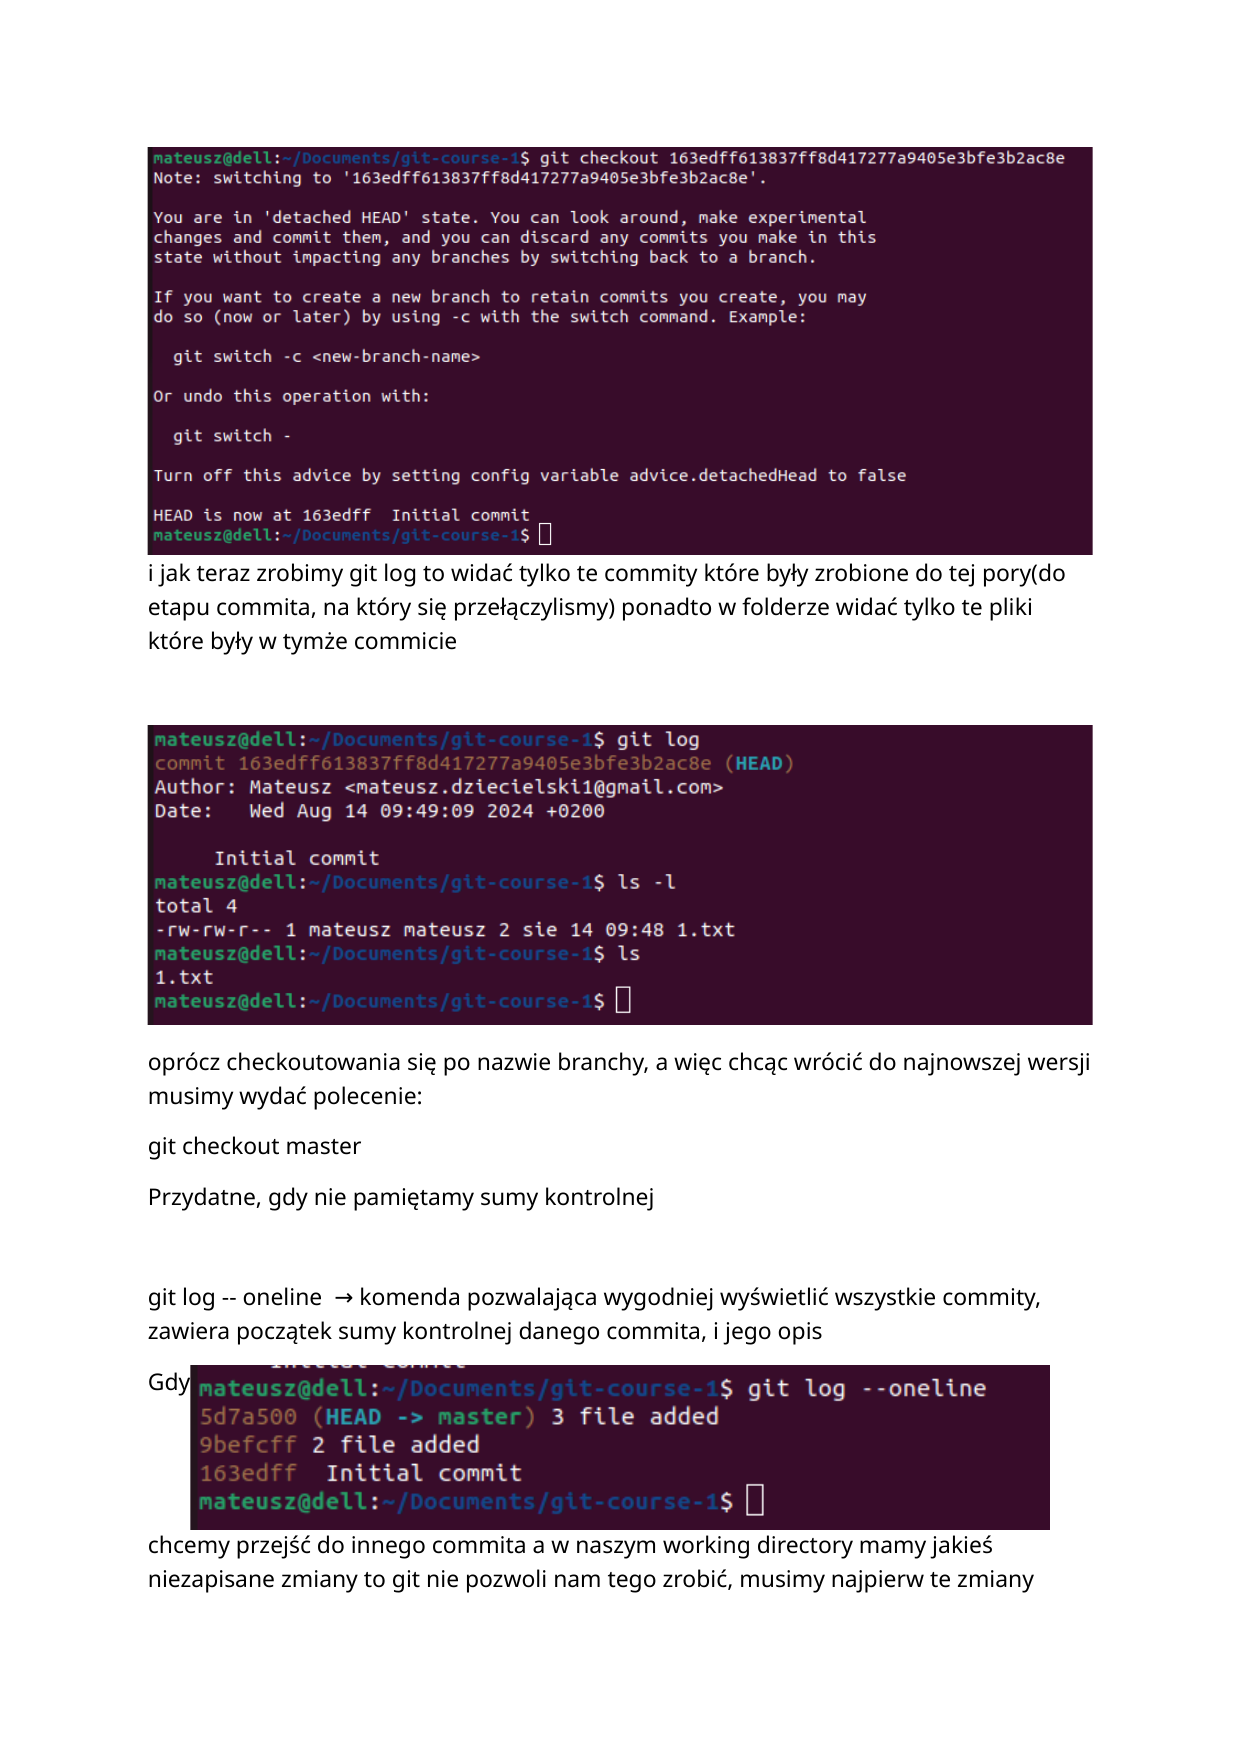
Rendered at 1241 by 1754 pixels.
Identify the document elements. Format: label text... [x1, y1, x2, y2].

picture [147, 147, 1093, 555]
text Przydatne, gdy nie pamiętamy sumy kontrolnej [148, 1180, 1093, 1212]
text i jak teraz zrobimy git log to widać tylko te commity które były zrobione do tej pory(do etapu commita, na który się przełączylismy) ponadto w folderze widać tylko te pliki które były w tymże commicie [148, 555, 1093, 656]
picture [147, 725, 1093, 1025]
text Gdy chcemy przejść do innego commita a w naszym working directory mamy jakieś niezapisane zmiany to git nie pozwoli nam tego zrobić, musimy najpierw te zmiany [148, 1365, 1093, 1594]
text git log -- oneline → komenda pozwalająca wygodniej wyświetlić wszystkie commity, zawiera początek sumy kontrolnej danego commita, i jego opis [148, 1281, 1093, 1346]
picture [190, 1365, 1050, 1530]
text oprócz checkoutowania się po nazwie branchy, a więc chcąc wrócić do najnowszej wersji musimy wydać polecenie: [148, 1025, 1093, 1111]
text git checkout master [148, 1130, 1093, 1161]
